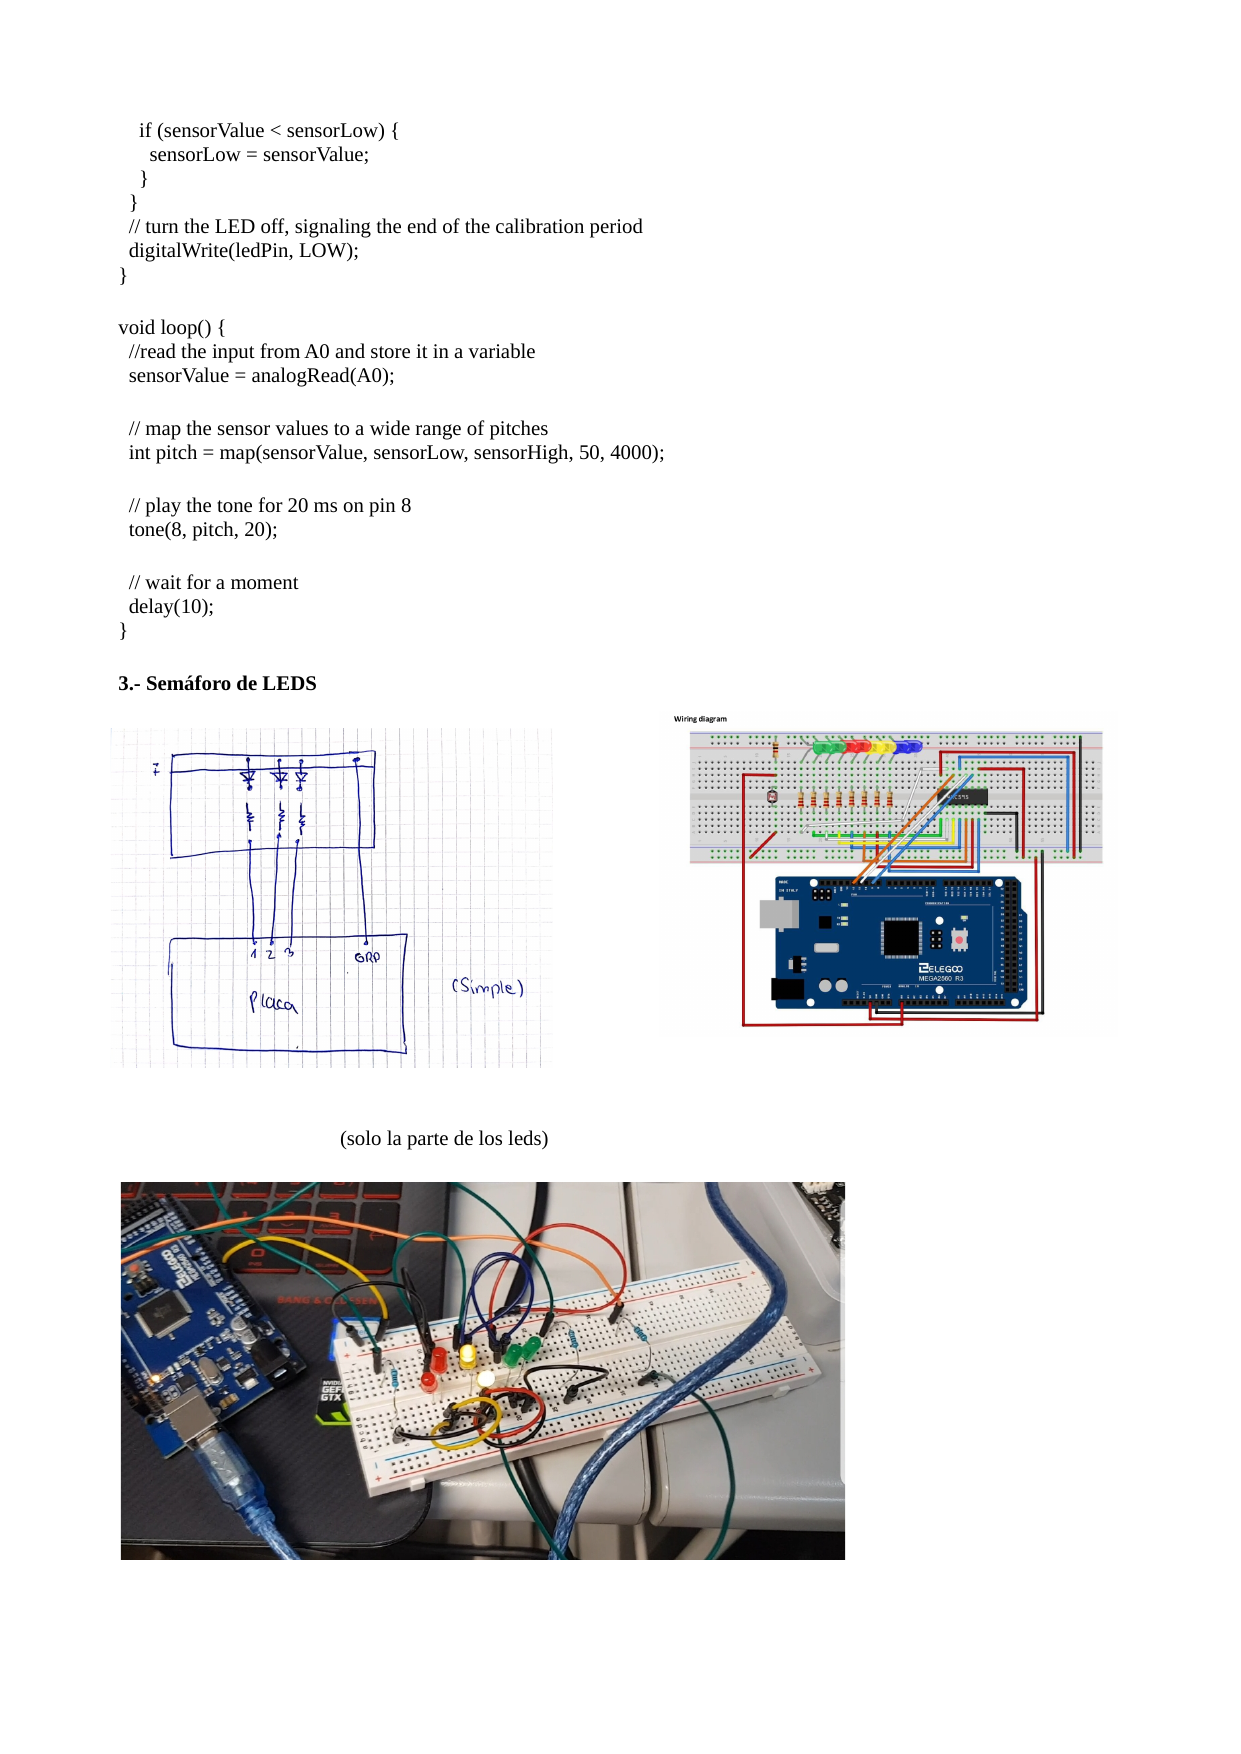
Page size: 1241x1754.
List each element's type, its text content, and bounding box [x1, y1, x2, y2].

text void loop() { [118, 315, 1122, 339]
text // turn the LED off, signaling the end of the calibration period [118, 214, 1122, 238]
text //read the input from A0 and store it in a variable [118, 339, 1122, 363]
text } [118, 190, 1122, 214]
text // play the tone for 20 ms on pin 8 [118, 493, 1122, 517]
text delay(10); [118, 594, 1122, 618]
text } [118, 618, 1122, 642]
text int pitch = map(sensorValue, sensorLow, sensorHigh, 50, 4000); [118, 440, 1122, 464]
text (solo la parte de los leds) [118, 1126, 1122, 1150]
text // map the sensor values to a wide range of pitches [118, 416, 1122, 440]
picture [658, 711, 1118, 1037]
picture [110, 728, 553, 1068]
text } [118, 166, 1122, 190]
picture [120, 1182, 846, 1560]
text } [118, 262, 1122, 287]
text sensorValue = analogRead(A0); [118, 363, 1122, 387]
text digitalWrite(ledPin, LOW); [118, 238, 1122, 262]
text // wait for a moment [118, 570, 1122, 594]
text if (sensorValue < sensorLow) { [118, 118, 1122, 142]
text sensorLow = sensorValue; [118, 142, 1122, 166]
text tone(8, pitch, 20); [118, 517, 1122, 541]
text 3.- Semáforo de LEDS [118, 671, 1122, 695]
